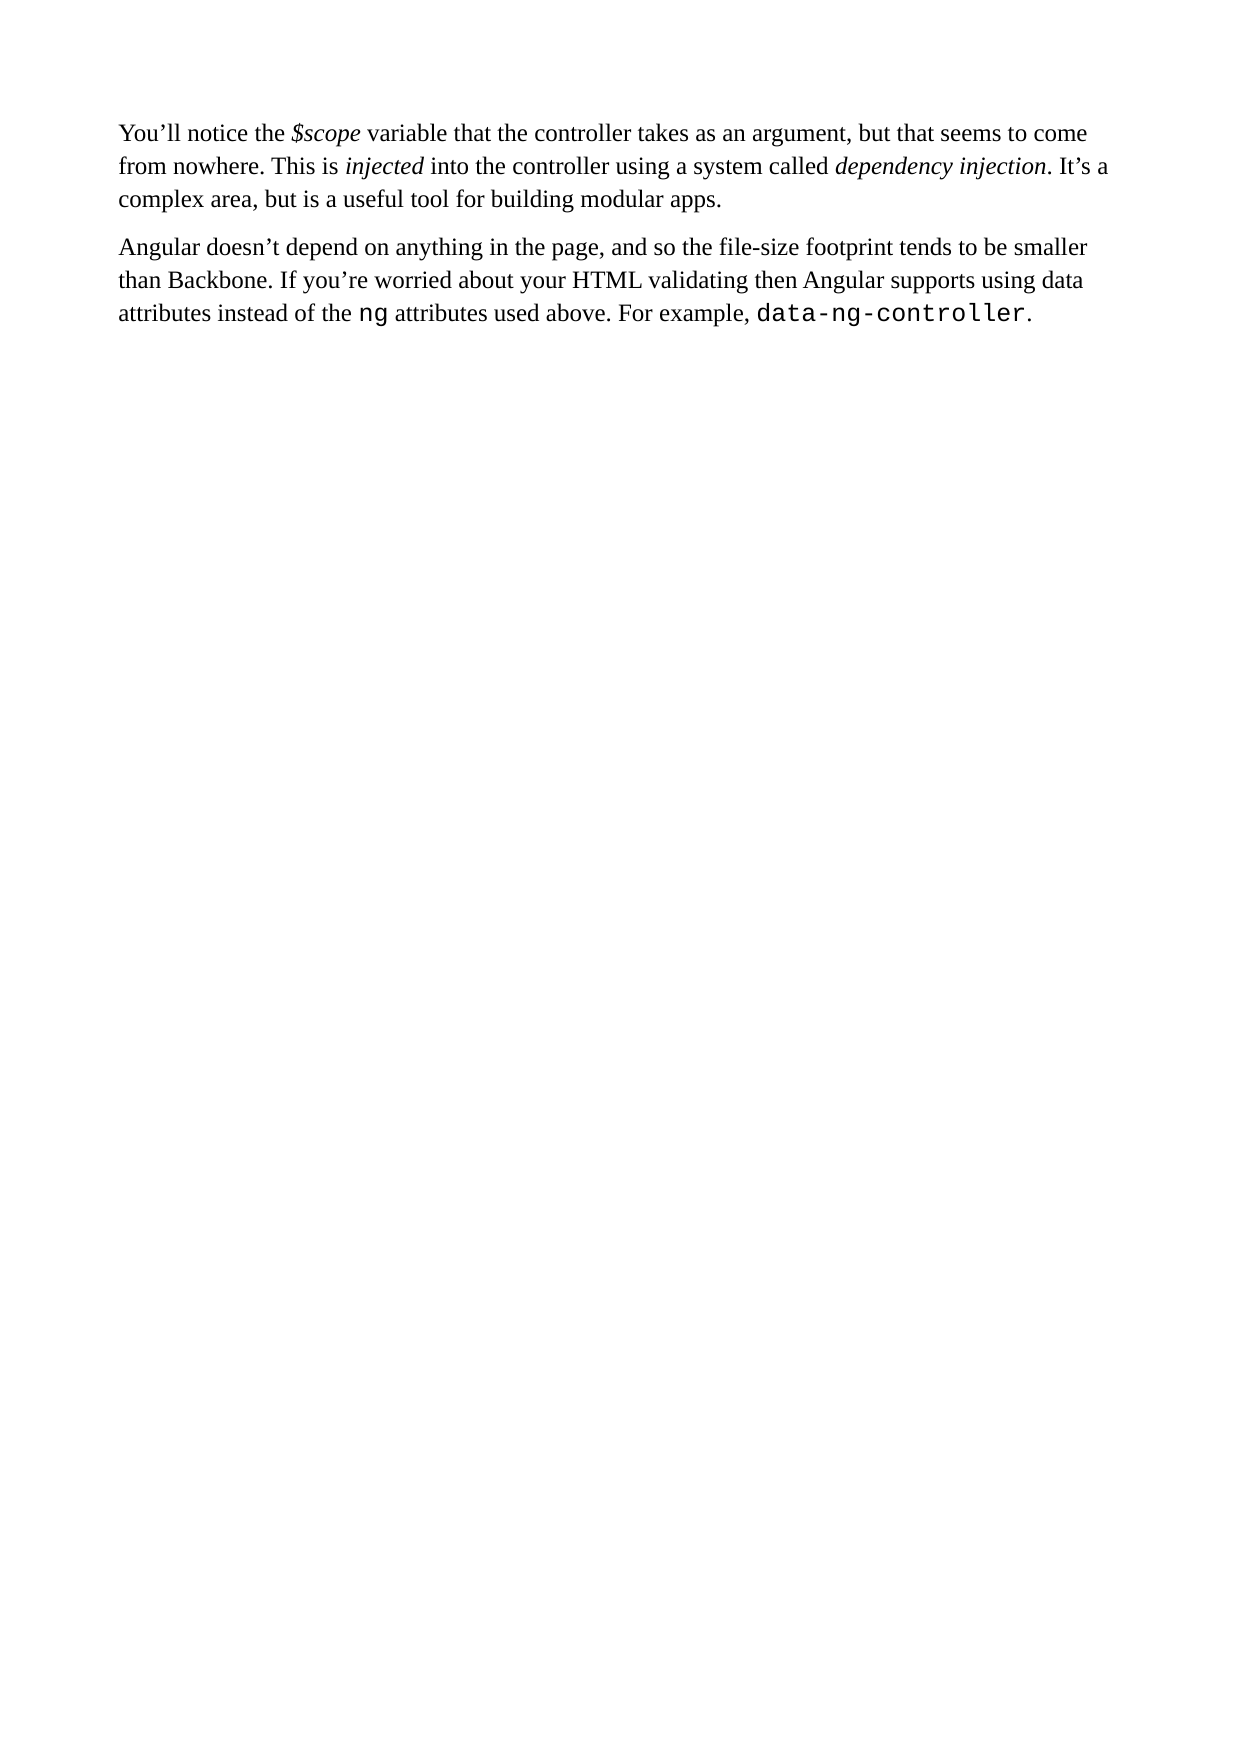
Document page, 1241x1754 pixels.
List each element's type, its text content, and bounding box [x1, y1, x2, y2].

text You’ll notice the $scope variable that the controller takes as an argument, but that seems to come from nowhere. This is injected into the controller using a system called dependency injection. It’s a complex area, but is a useful tool for building modular apps. [118, 118, 1122, 213]
text Angular doesn’t depend on anything in the page, and so the file-size footprint tends to be smaller than Backbone. If you’re worried about your HTML validating then Angular supports using data attributes instead of the ng attributes used above. For example, data-ng-controller. [118, 232, 1122, 329]
